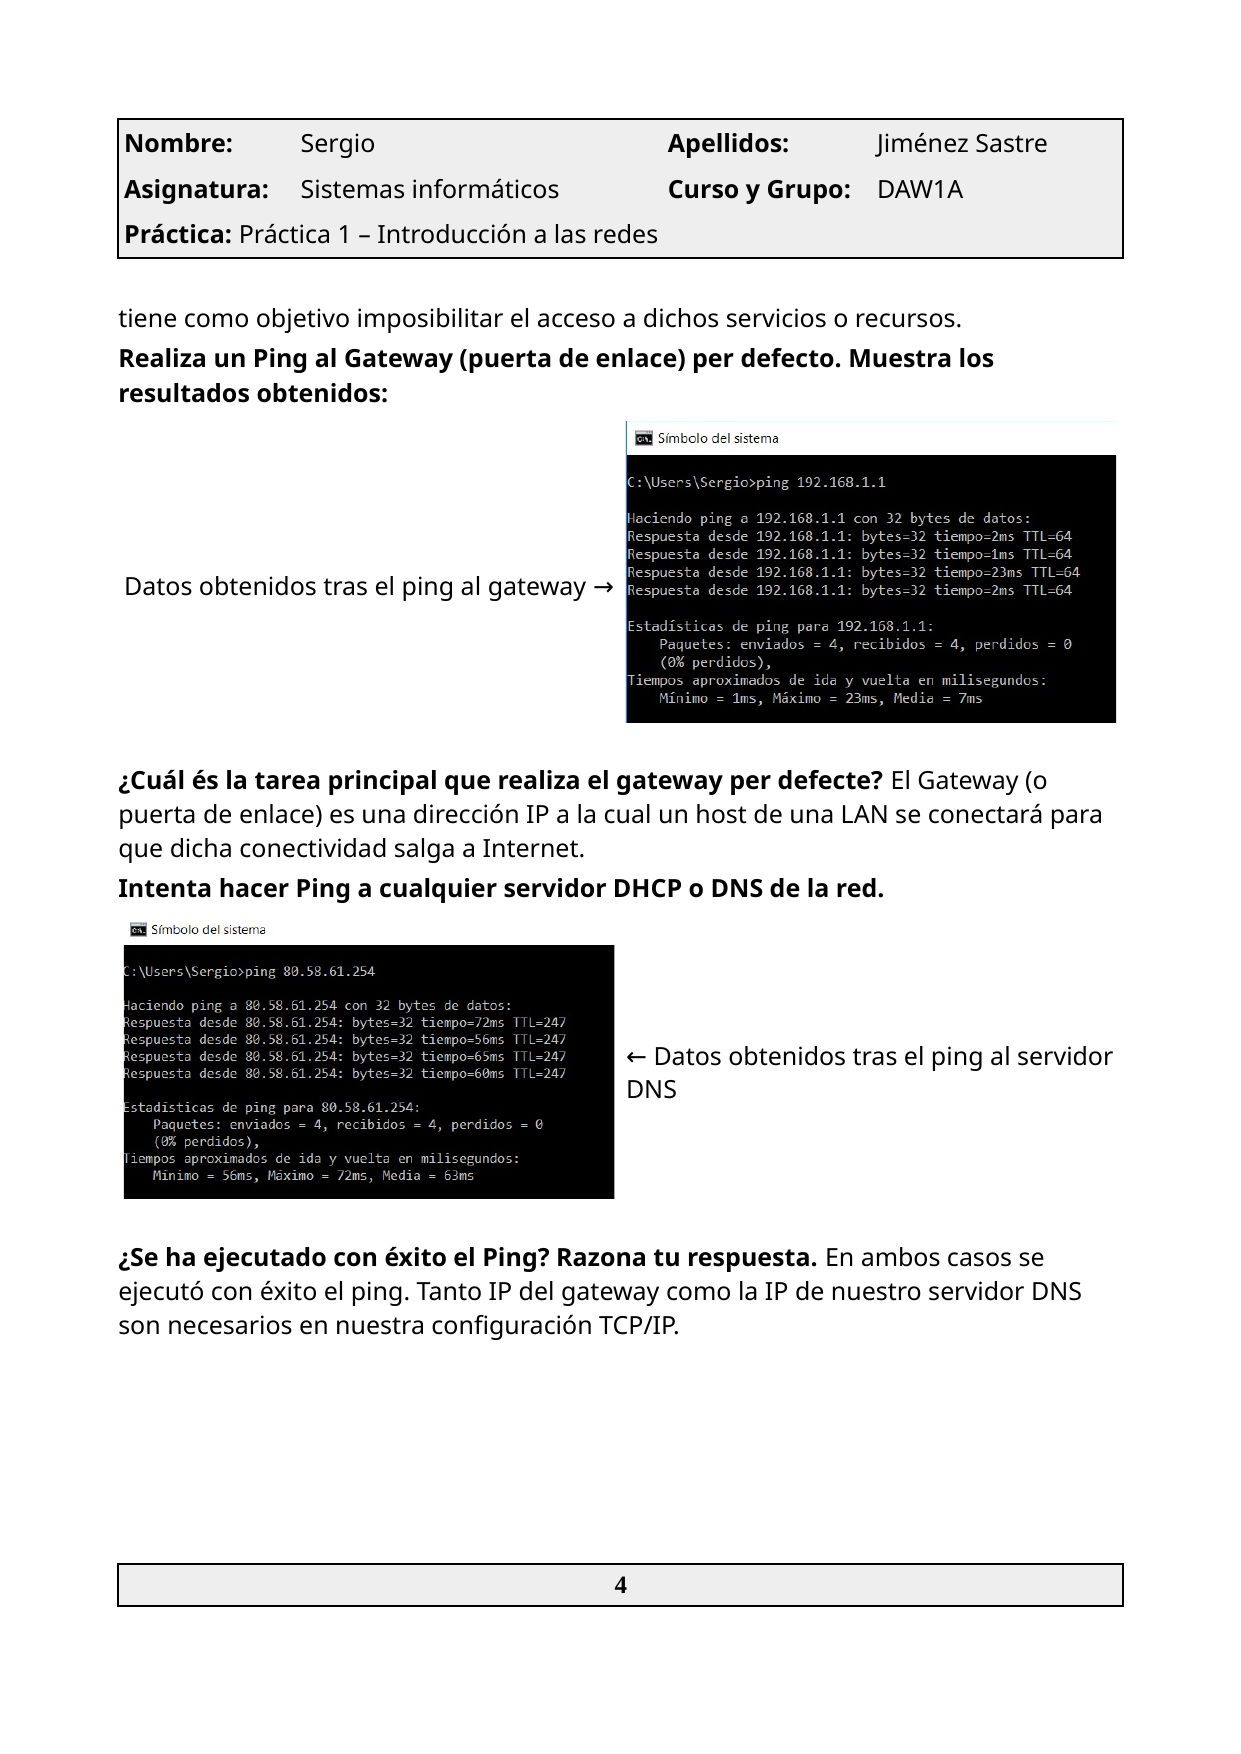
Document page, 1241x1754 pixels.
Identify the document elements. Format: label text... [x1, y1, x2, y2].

text ¿Se ha ejecutado con éxito el Ping? Razona tu respuesta. En ambos casos se ejecutó con éxito el ping. Tanto IP del gateway como la IP de nuestro servidor DNS son necesarios en nuestra configuración TCP/IP. [118, 1239, 1122, 1341]
text Realiza un Ping al Gateway (puerta de enlace) per defecto. Muestra los resultados obtenidos: [118, 341, 1122, 409]
picture [123, 916, 615, 1199]
table_header [620, 415, 1122, 722]
table_header ← Datos obtenidos tras el ping al servidor DNS [620, 911, 1122, 1233]
text ¿Cuál és la tarea principal que realiza el gateway per defecte? El Gateway (o puerta de enlace) es una dirección IP a la cual un host de una LAN se conectará para que dicha conectividad salga a Internet. [118, 763, 1122, 865]
table_header [118, 911, 620, 1233]
picture [625, 421, 1117, 723]
text tiene como objetivo imposibilitar el acceso a dichos servicios o recursos. [118, 301, 1122, 335]
text Intenta hacer Ping a cualquier servidor DHCP o DNS de la red. [118, 871, 1122, 905]
table_header [620, 723, 1122, 757]
table_header Datos obtenidos tras el ping al gateway → [118, 415, 620, 757]
